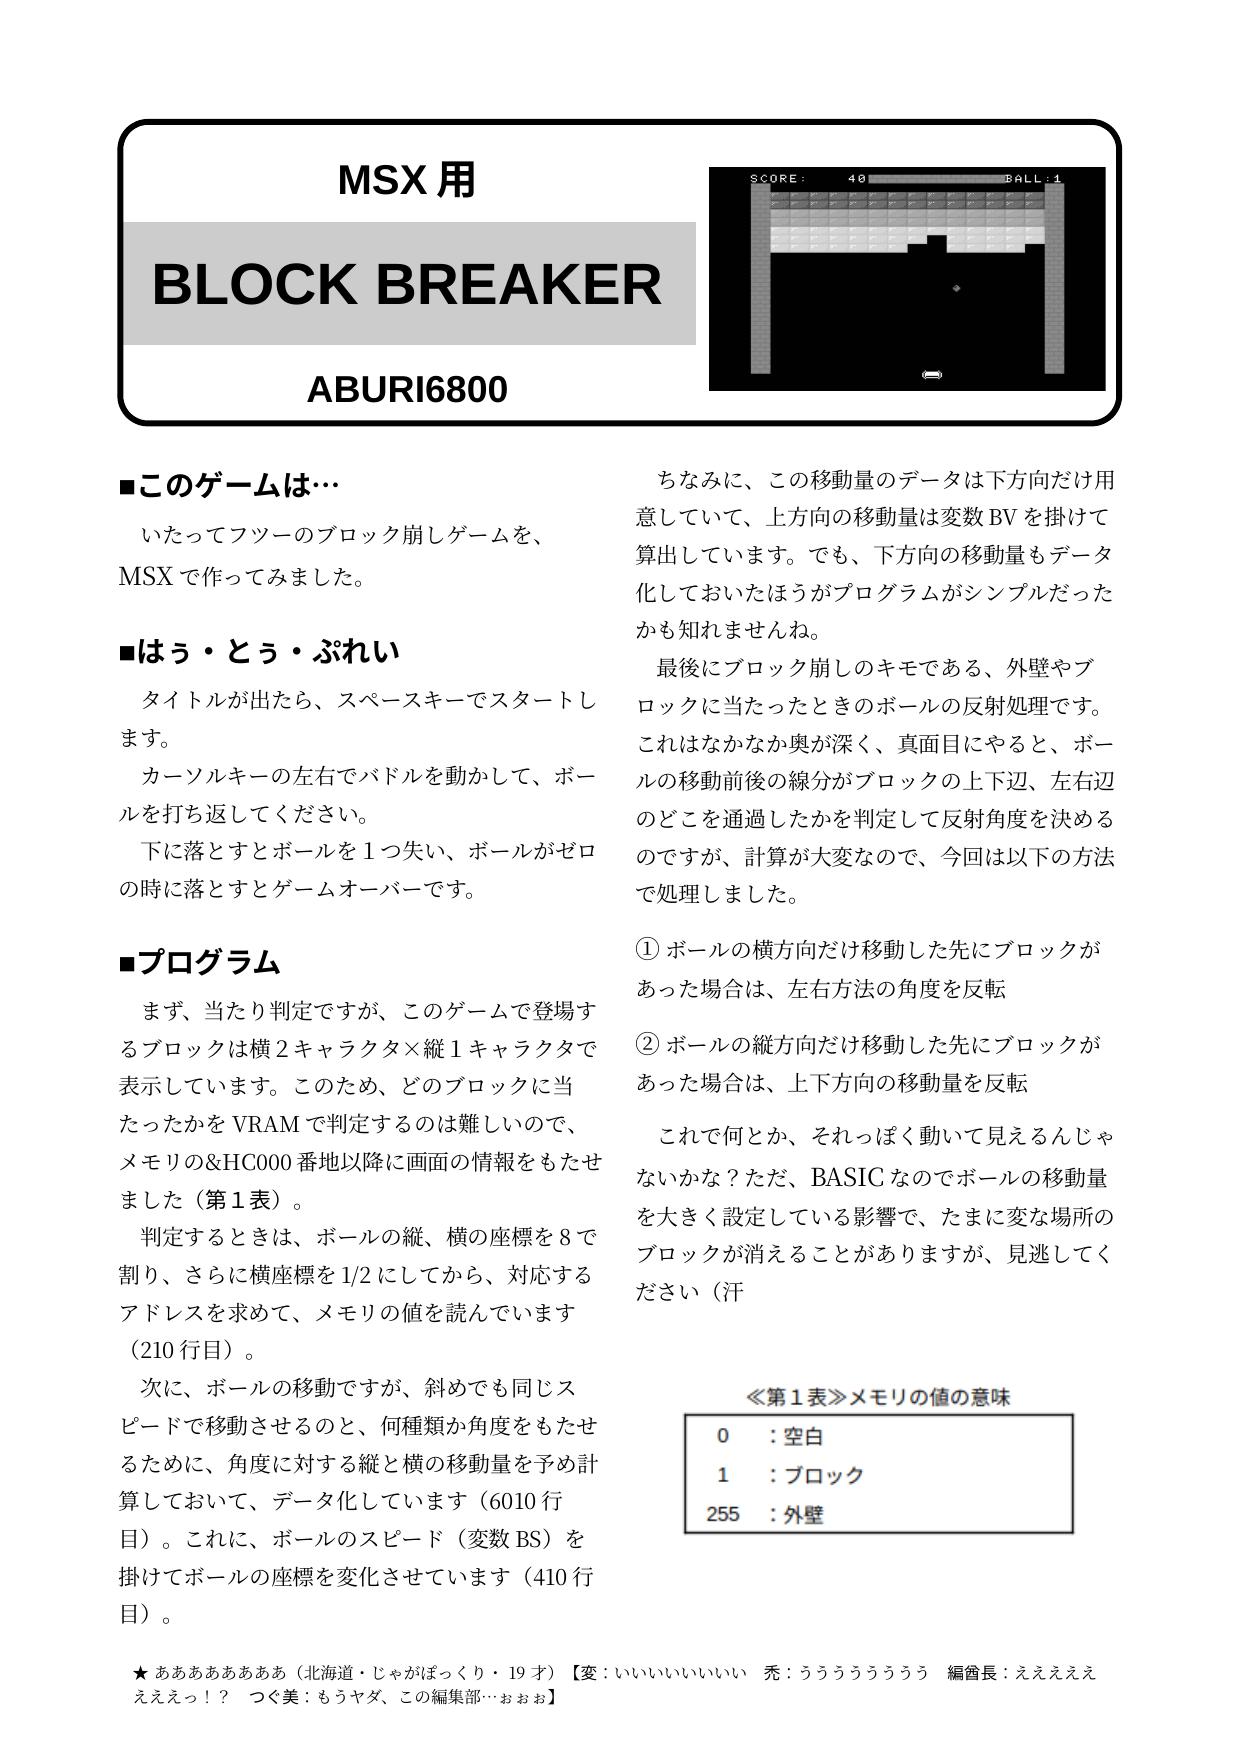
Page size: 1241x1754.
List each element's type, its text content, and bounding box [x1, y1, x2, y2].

text ちなみに、この移動量のデータは下方向だけ用意していて、上方向の移動量は変数BVを掛けて算出しています。でも、下方向の移動量もデータ化しておいたほうがプログラムがシンプルだったかも知れませんね。 最後にブロック崩しのキモである、外壁やブロックに当たったときのボールの反射処理です。これはなかなか奥が深く、真面目にやると、ボールの移動前後の線分がブロックの上下辺、左右辺のどこを通過したかを判定して反射角度を決めるのですが、計算が大変なので、今回は以下の方法で処理しました。 [635, 463, 1122, 909]
table_header [1113, 398, 1123, 419]
table_cell ABURI6800 [124, 345, 696, 419]
subtitle ■プログラム [118, 939, 605, 982]
table_header [118, 118, 146, 139]
text ①ボールの横方向だけ移動した先にブロックがあった場合は、左右方法の角度を反転 [635, 930, 1122, 1003]
picture [709, 167, 1106, 391]
table_cell BLOCK BREAKER [124, 222, 696, 345]
subtitle ■はぅ・とぅ・ぷれい [118, 629, 605, 671]
picture [670, 1372, 1088, 1548]
text タイトルが出たら、スペースキーでスタートします。 カーソルキーの左右でバドルを動かして、ボールを打ち返してください。 下に落とすとボールを１つ失い、ボールがゼロの時に落とすとゲームオーバーです。 [118, 684, 605, 904]
text これで何とか、それっぽく動いて見えるんじゃないかな？ただ、BASICなのでボールの移動量を大きく設定している影響で、たまに変な場所のブロックが消えることがありますが、見逃してください（汗 [635, 1119, 1122, 1307]
text ②ボールの縦方向だけ移動した先にブロックがあった場合は、上下方向の移動量を反転 [635, 1024, 1122, 1098]
table_header MSX用 [124, 125, 696, 222]
table_header [1093, 118, 1123, 147]
text まず、当たり判定ですが、このゲームで登場するブロックは横２キャラクタ×縦１キャラクタで表示しています。このため、どのブロックに当たったかをVRAMで判定するのは難しいので、メモリの&HC000番地以降に画面の情報をもたせました（第１表）。 判定するときは、ボールの縦、横の座標を8で割り、さらに横座標を1/2にしてから、対応するアドレスを求めて、メモリの値を読んでいます（210行目）。 次に、ボールの移動ですが、斜めでも同じスピードで移動させるのと、何種類か角度をもたせるために、角度に対する縦と横の移動量を予め計算しておいて、データ化しています（6010行目）。これに、ボールのスピード（変数BS）を掛けてボールの座標を変化させています（410行目）。 [118, 994, 605, 1629]
text いたってフツーのブロック崩しゲームを、MSXで作ってみました。 [118, 518, 605, 592]
subtitle ■このゲームは… [118, 463, 605, 505]
table_header [696, 125, 1116, 419]
